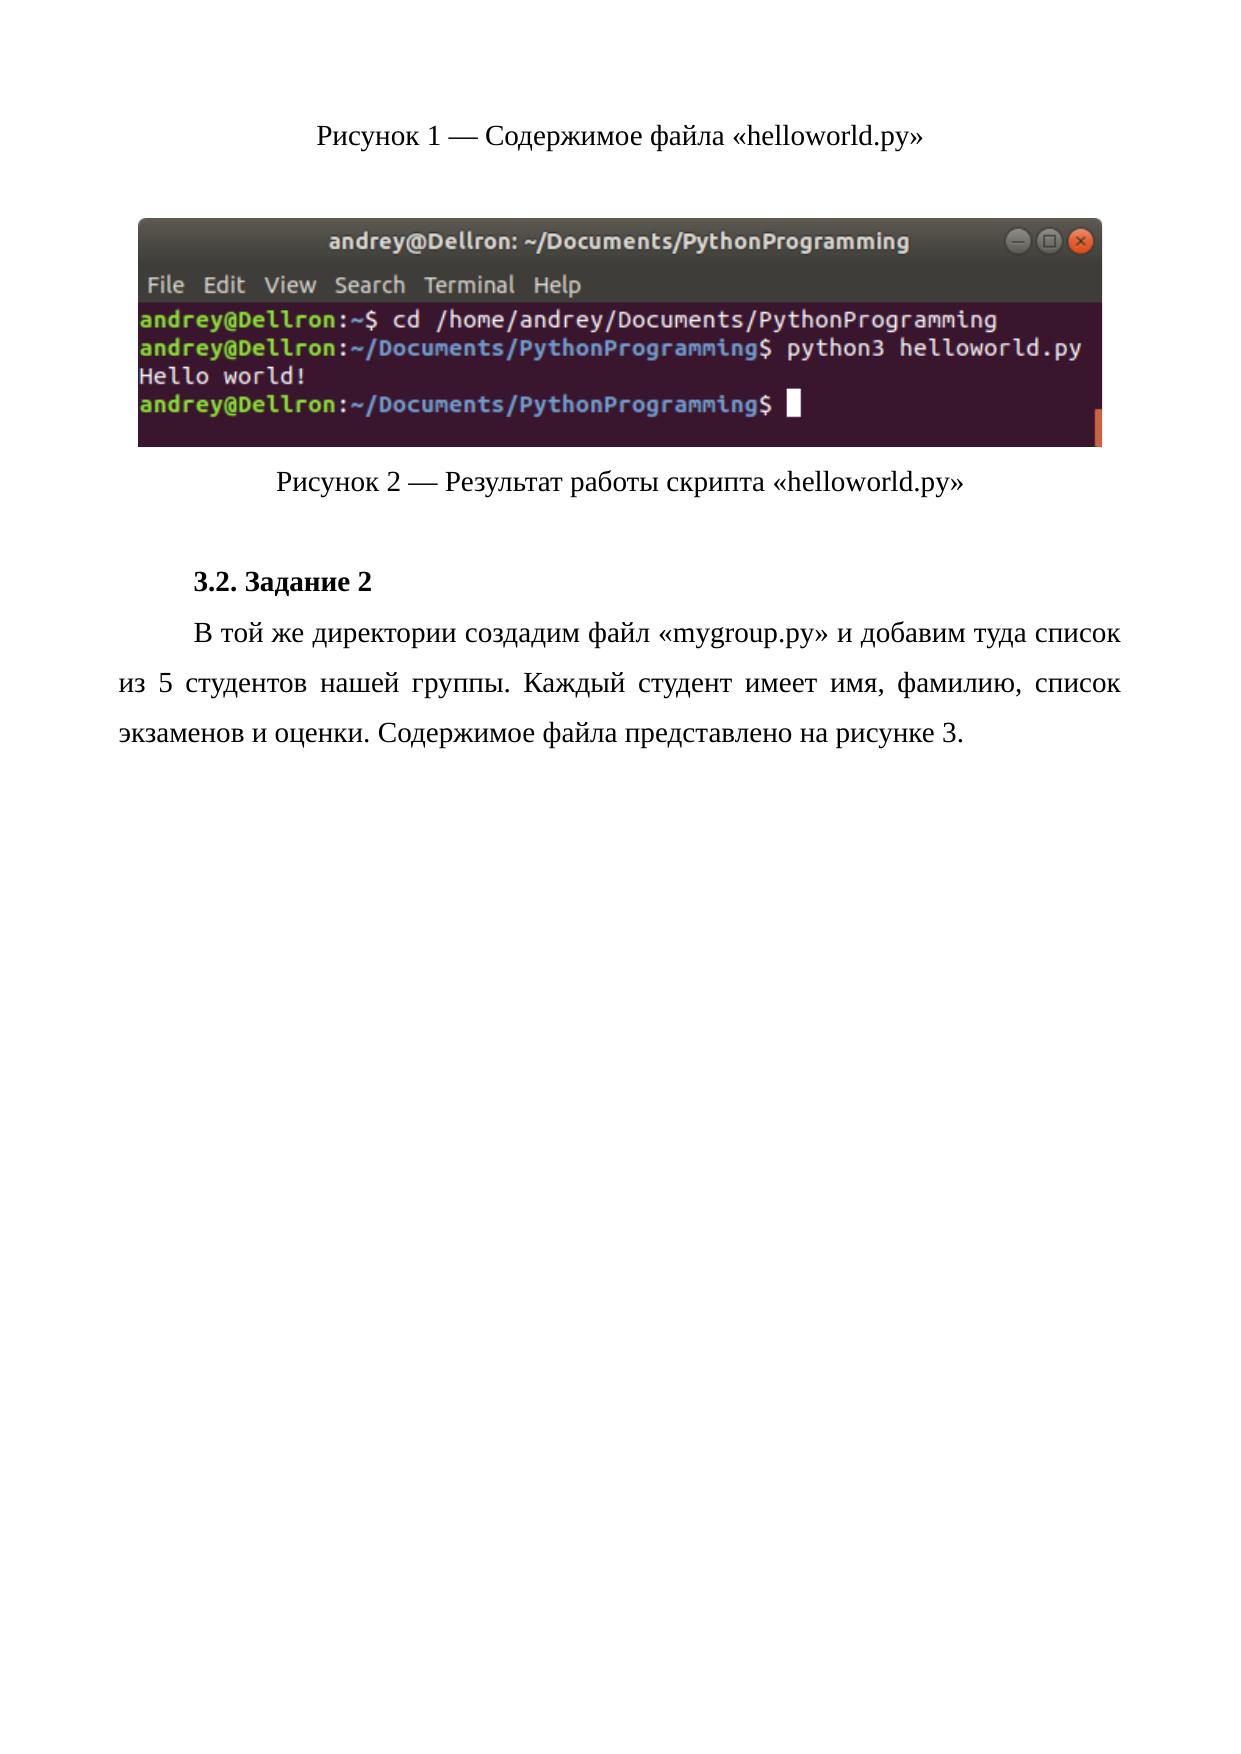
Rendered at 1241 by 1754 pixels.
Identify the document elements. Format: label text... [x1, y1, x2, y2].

text Рисунок 2 — Результат работы скрипта «helloworld.py» [118, 219, 1122, 497]
text Рисунок 1 — Содержимое файла «helloworld.py» [118, 118, 1122, 152]
text В той же директории создадим файл «mygroup.py» и добавим туда список из 5 студентов нашей группы. Каждый студент имеет имя, фамилию, список экзаменов и оценки. Содержимое файла представлено на рисунке 3. [118, 615, 1122, 749]
text 3.2. Задание 2 [118, 564, 1122, 598]
picture [138, 218, 1103, 447]
